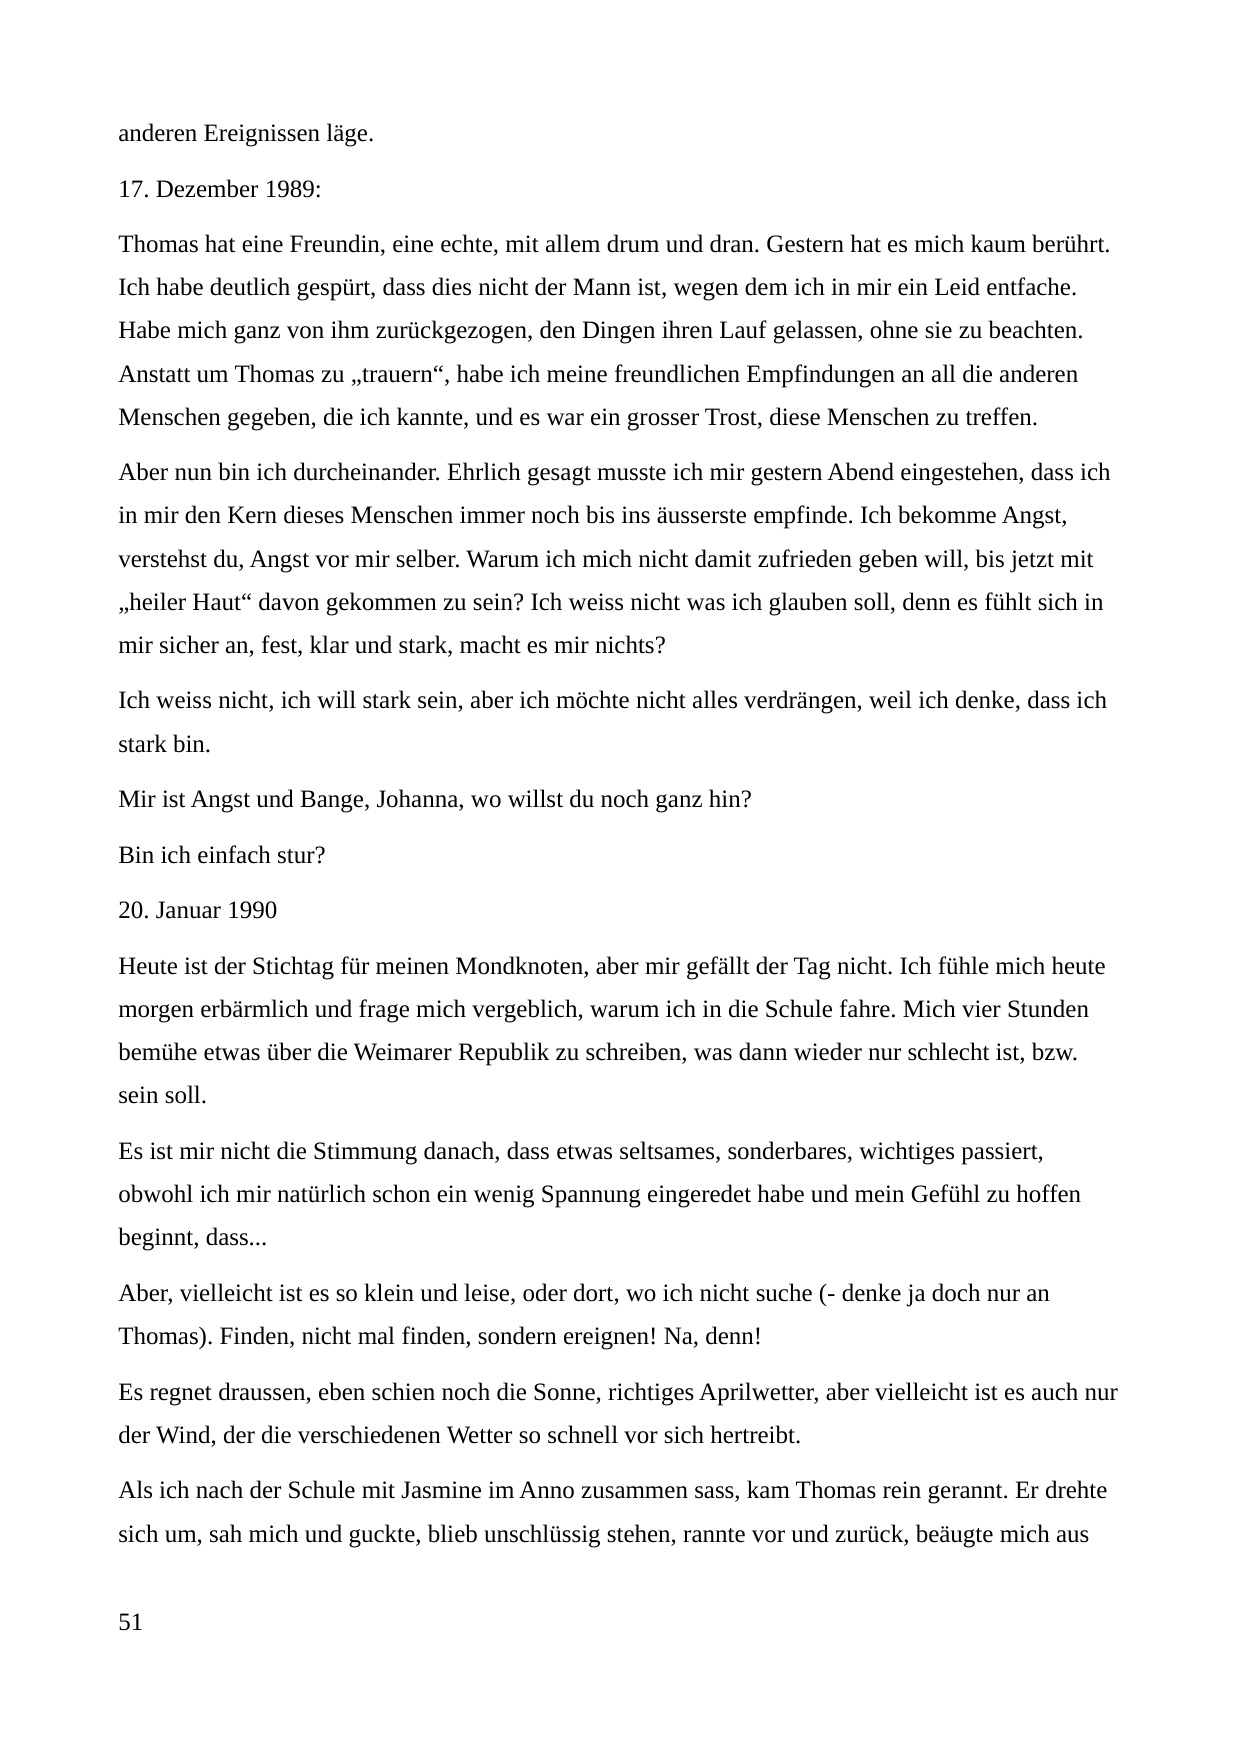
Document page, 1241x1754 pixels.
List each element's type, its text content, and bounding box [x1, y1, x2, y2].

text Bin ich einfach stur? [118, 840, 1122, 869]
text Ich weiss nicht, ich will stark sein, aber ich möchte nicht alles verdrängen, weil ich denke, dass ich stark bin. [118, 686, 1122, 757]
text Aber nun bin ich durcheinander. Ehrlich gesagt musste ich mir gestern Abend eingestehen, dass ich in mir den Kern dieses Menschen immer noch bis ins äusserste empfinde. Ich bekomme Angst, verstehst du, Angst vor mir selber. Warum ich mich nicht damit zufrieden geben will, bis jetzt mit „heiler Haut“ davon gekommen zu sein? Ich weiss nicht was ich glauben soll, denn es fühlt sich in mir sicher an, fest, klar und stark, macht es mir nichts? [118, 457, 1122, 659]
text Es regnet draussen, eben schien noch die Sonne, richtiges Aprilwetter, aber vielleicht ist es auch nur der Wind, der die verschiedenen Wetter so schnell vor sich hertreibt. [118, 1377, 1122, 1449]
text 17. Dezember 1989: [118, 174, 1122, 202]
text Als ich nach der Schule mit Jasmine im Anno zusammen sass, kam Thomas rein gerannt. Er drehte sich um, sah mich und guckte, blieb unschlüssig stehen, rannte vor und zurück, beäugte mich aus [118, 1476, 1122, 1547]
text Es ist mir nicht die Stimmung danach, dass etwas seltsames, sonderbares, wichtiges passiert, obwohl ich mir natürlich schon ein wenig Spannung eingeredet habe und mein Gefühl zu hoffen beginnt, dass... [118, 1136, 1122, 1251]
text 20. Januar 1990 [118, 896, 1122, 924]
text Thomas hat eine Freundin, eine echte, mit allem drum und dran. Gestern hat es mich kaum berührt. Ich habe deutlich gespürt, dass dies nicht der Mann ist, wegen dem ich in mir ein Leid entfache. Habe mich ganz von ihm zurückgezogen, den Dingen ihren Lauf gelassen, ohne sie zu beachten. Anstatt um Thomas zu „trauern“, habe ich meine freundlichen Empfindungen an all die anderen Menschen gegeben, die ich kannte, und es war ein grosser Trost, diese Menschen zu treffen. [118, 229, 1122, 431]
text Heute ist der Stichtag für meinen Mondknoten, aber mir gefällt der Tag nicht. Ich fühle mich heute morgen erbärmlich und frage mich vergeblich, warum ich in die Schule fahre. Mich vier Stunden bemühe etwas über die Weimarer Republik zu schreiben, was dann wieder nur schlecht ist, bzw. sein soll. [118, 951, 1122, 1109]
text Aber, vielleicht ist es so klein und leise, oder dort, wo ich nicht suche (- denke ja doch nur an Thomas). Finden, nicht mal finden, sondern ereignen! Na, denn! [118, 1278, 1122, 1350]
text anderen Ereignissen läge. [118, 118, 1122, 147]
text Mir ist Angst und Bange, Johanna, wo willst du noch ganz hin? [118, 784, 1122, 813]
